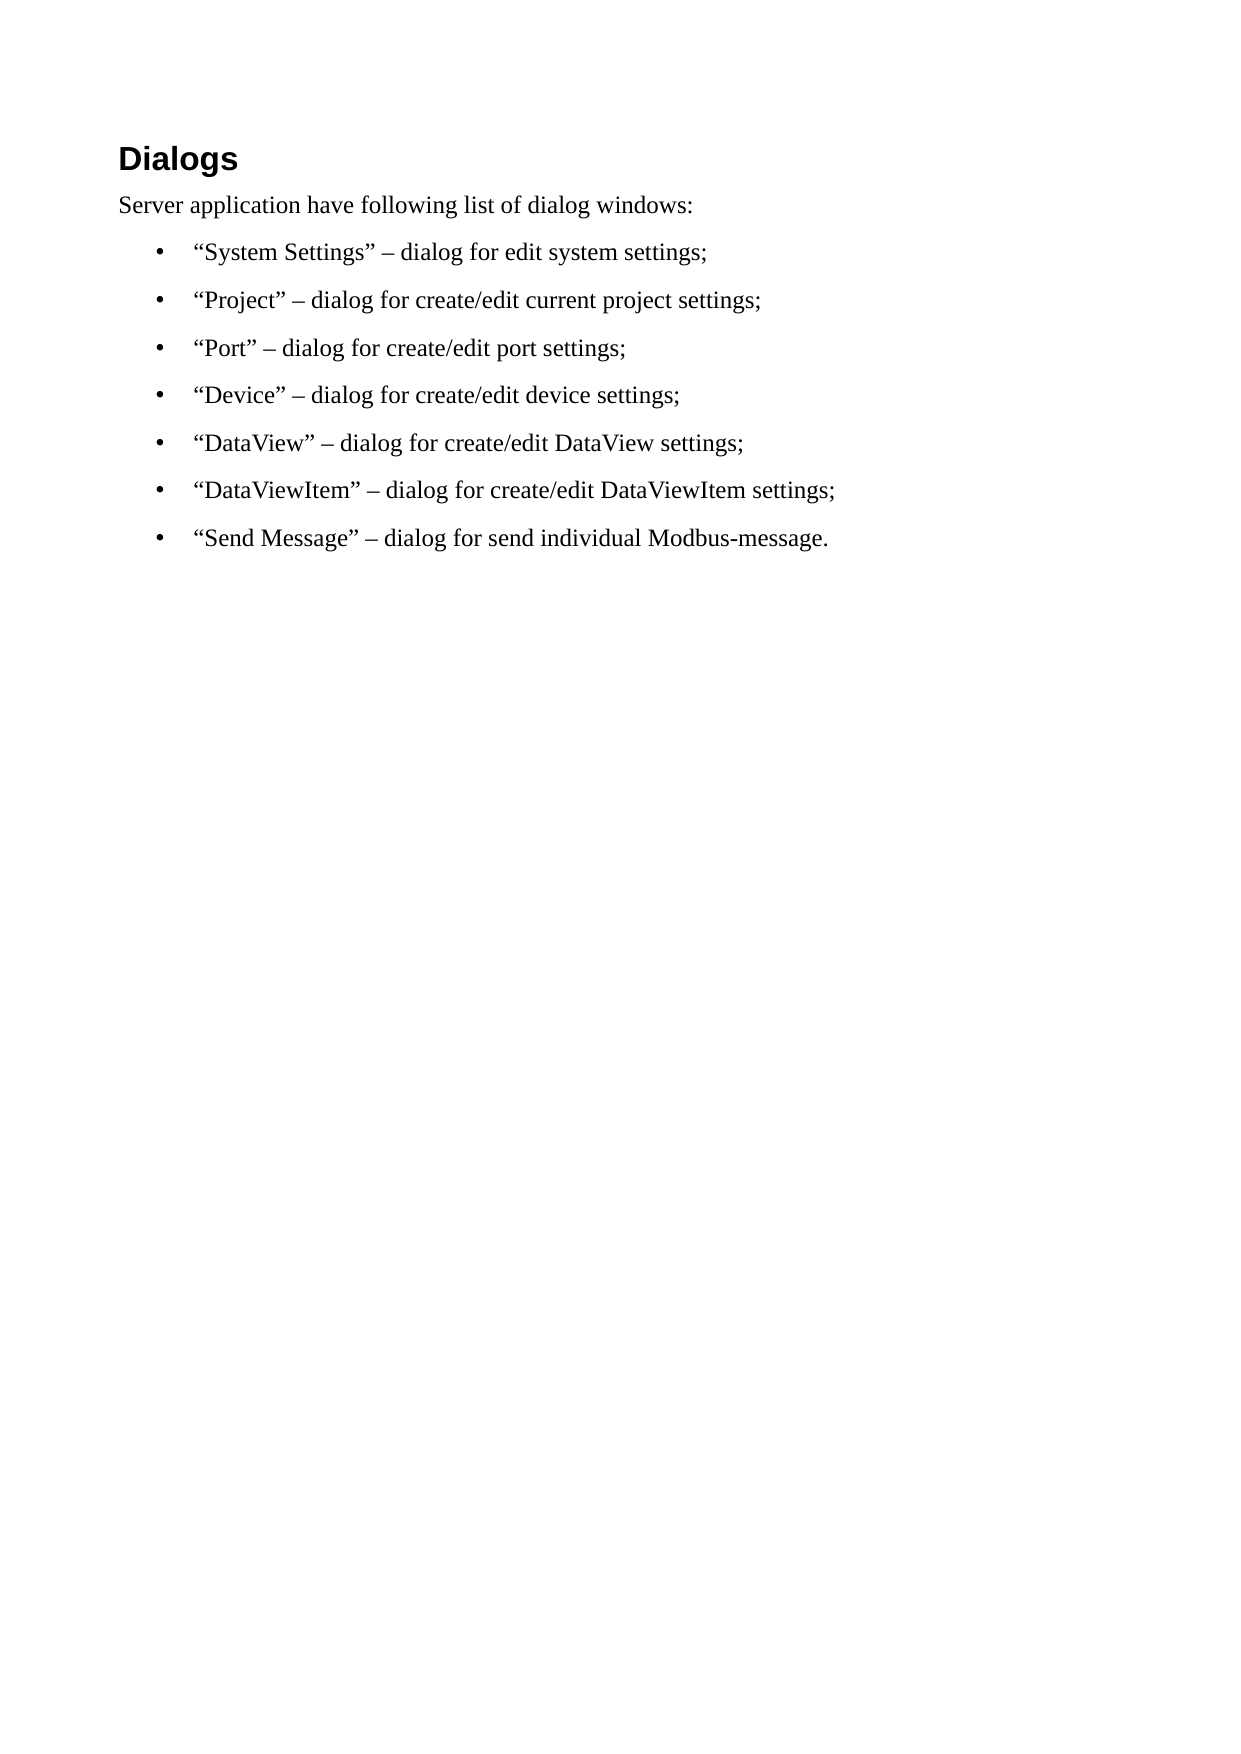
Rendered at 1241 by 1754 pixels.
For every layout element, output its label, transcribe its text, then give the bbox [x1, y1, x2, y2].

subtitle Dialogs [118, 139, 1122, 177]
text Server application have following list of dialog windows: [118, 190, 1122, 219]
list “Port” – dialog for create/edit port settings; [156, 333, 1122, 361]
list “DataViewItem” – dialog for create/edit DataViewItem settings; [156, 476, 1122, 504]
list “DataView” – dialog for create/edit DataView settings; [156, 428, 1122, 457]
list “Device” – dialog for create/edit device settings; [156, 380, 1122, 409]
list “System Settings” – dialog for edit system settings; [156, 237, 1122, 266]
list “Project” – dialog for create/edit current project settings; [156, 285, 1122, 314]
list “Send Message” – dialog for send individual Modbus-message. [156, 523, 1122, 552]
